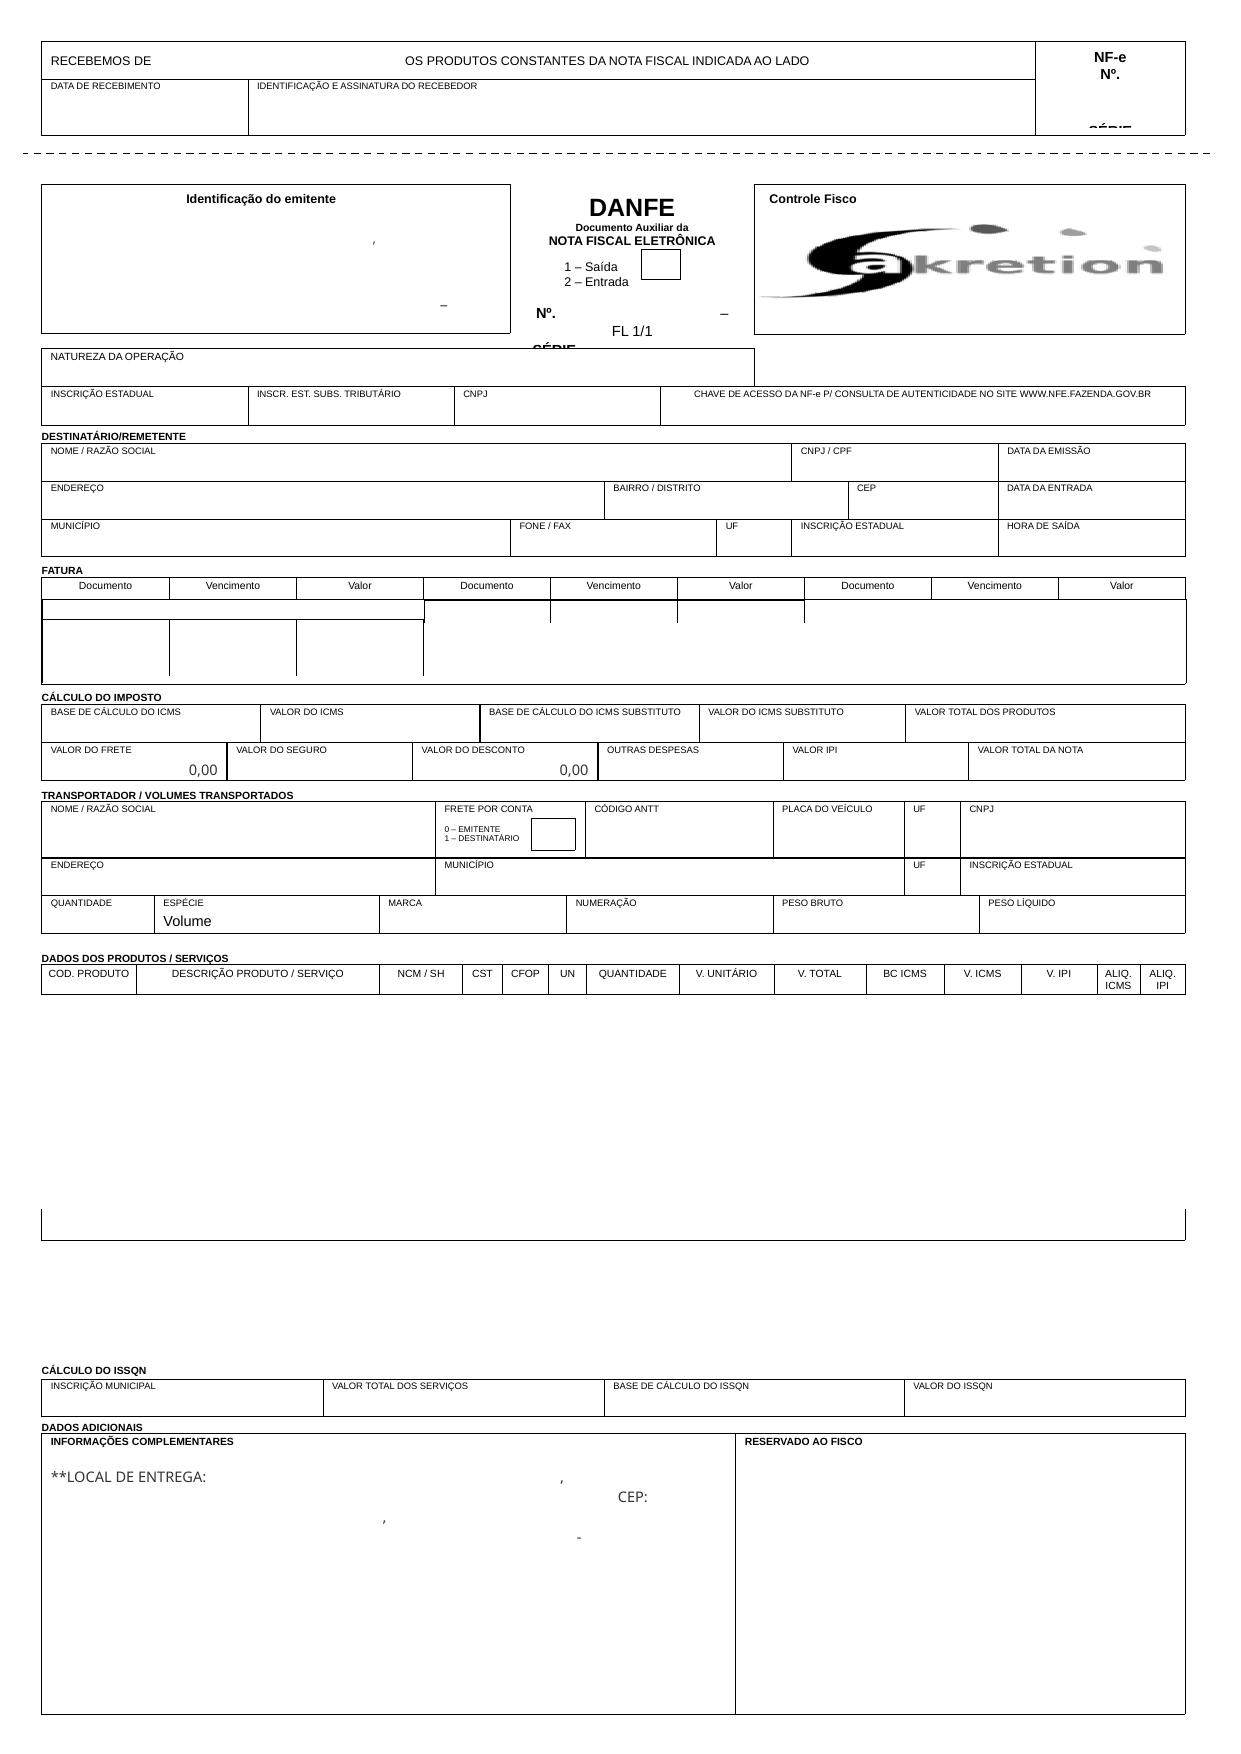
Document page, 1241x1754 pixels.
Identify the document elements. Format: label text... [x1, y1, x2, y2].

table_header COD. PRODUTO [42, 965, 136, 994]
picture [759, 221, 1180, 300]
table_cell <formatLang(line.icms_base)> [866, 1030, 944, 1209]
table_cell <formatLang(line.ipi_percent)> [1140, 1030, 1185, 1209]
table_header V. IPI [1022, 965, 1097, 994]
table_cell <formatLang(line.price_total)> [774, 1030, 866, 1209]
table_header V. ICMS [945, 965, 1021, 994]
table_header BC ICMS [867, 965, 944, 994]
table_cell <line.product_id.property_fiscal_classification.name or ''> [380, 1030, 462, 1209]
table_cell <formatLang(line.icms_percent)> [1097, 1030, 1140, 1209]
table_cell <line.product_id.origin or ''><line.icms_cst_id and line.icms_cst_id.code or ''> [462, 1030, 502, 1209]
table_cell <line.product_id.code or ''> [41, 1030, 136, 1209]
table_cell <formatLang(line.icms_value)> [944, 1030, 1021, 1209]
table_header <for each="line in o.invoice_line"> [41, 999, 1185, 1030]
table_header DESCRIÇÃO PRODUTO / SERVIÇO [137, 965, 379, 994]
table_header CFOP [503, 965, 548, 994]
table_header UN [549, 965, 586, 994]
table_cell <line.quantity or ''> [586, 1030, 679, 1209]
table_cell <line.name or ''> [136, 1030, 379, 1209]
table_cell <line.uos_id.name or ''> [549, 1030, 586, 1209]
table_cell <formatLang(line.price_unit)> [679, 1030, 774, 1209]
table_header V. UNITÁRIO [680, 965, 774, 994]
table_header V. TOTAL [775, 965, 866, 994]
table_header NCM / SH [380, 965, 462, 994]
table_cell </for> [42, 1209, 1185, 1239]
table_header ALIQ. IPI [1141, 965, 1185, 994]
table_header QUANTIDADE [587, 965, 679, 994]
table_cell <line.cfop_id.code or ''> [502, 1030, 548, 1209]
table_header ALIQ. ICMS [1098, 965, 1140, 994]
text DADOS DOS PRODUTOS / SERVIÇOS [41, 952, 1199, 964]
table_cell <formatLang(line.ipi_value)> [1021, 1030, 1097, 1209]
table_header CST [463, 965, 502, 994]
